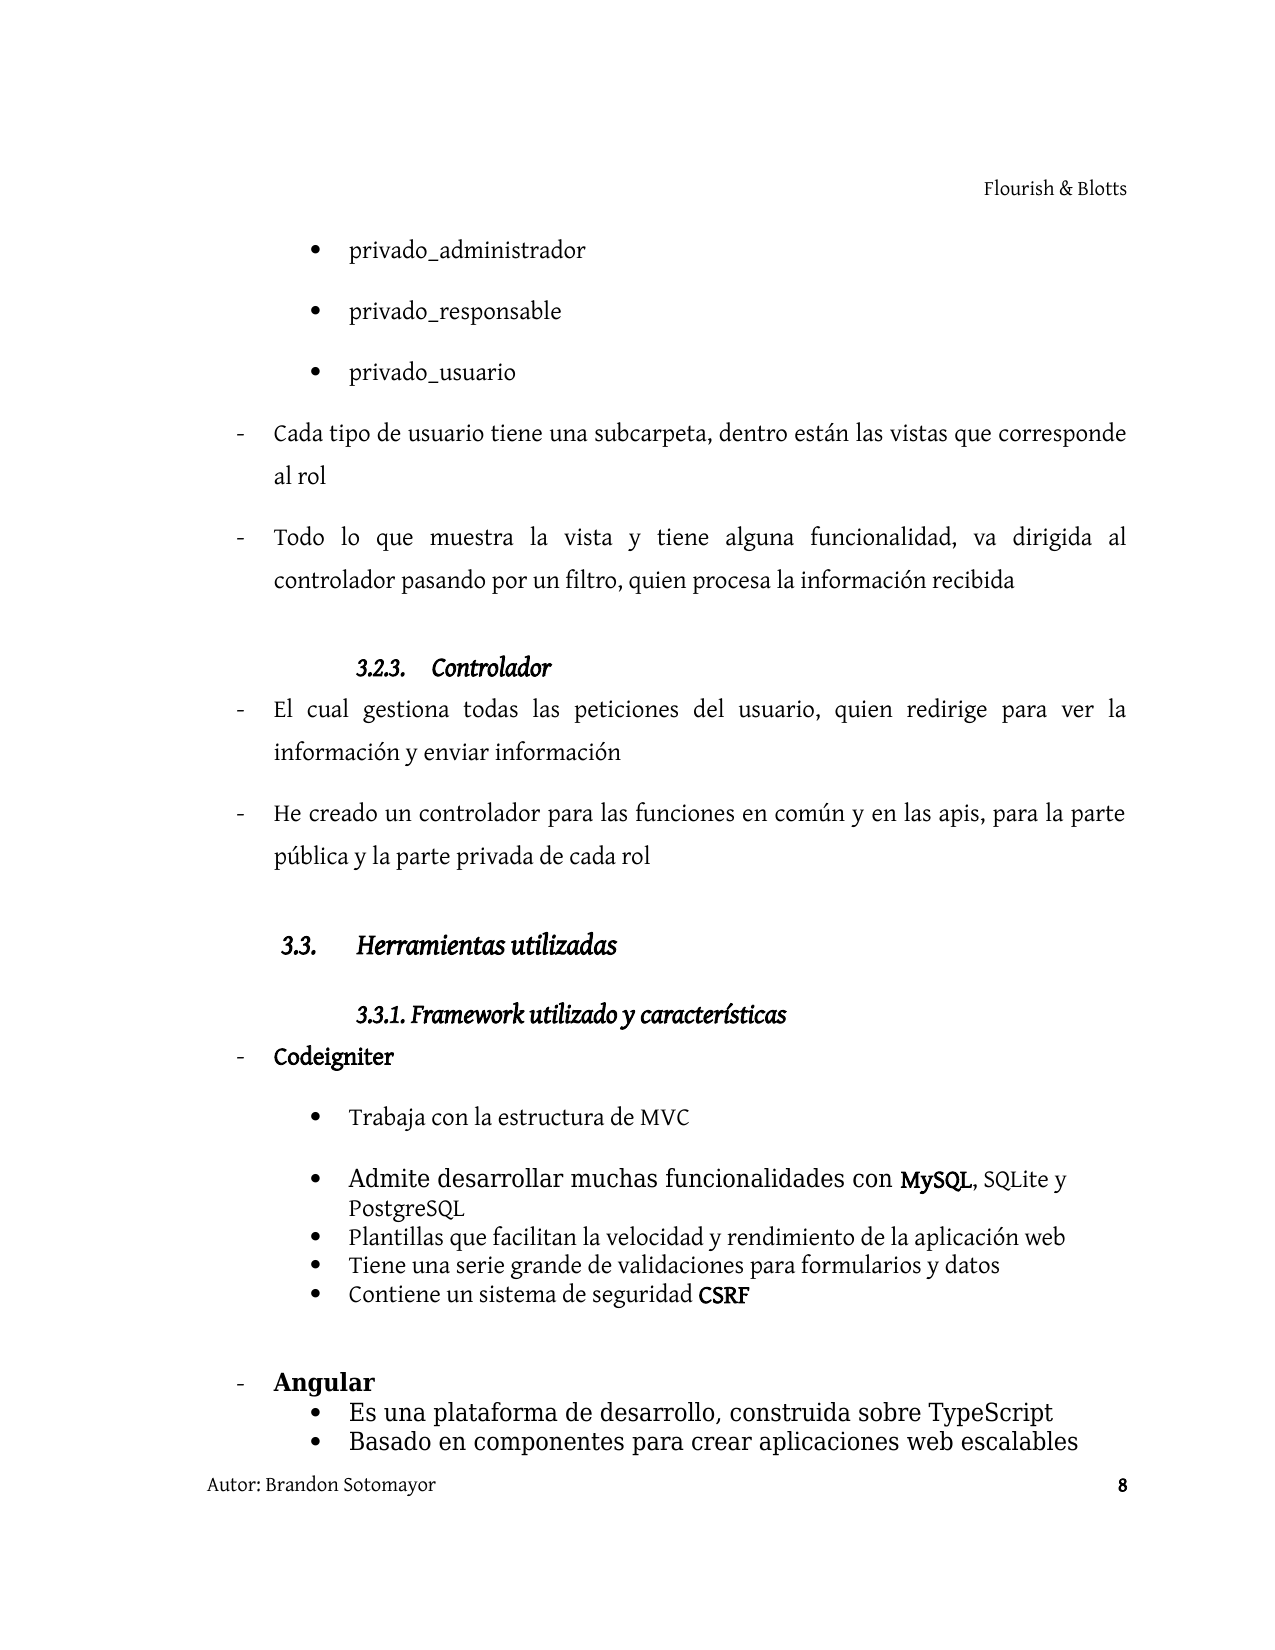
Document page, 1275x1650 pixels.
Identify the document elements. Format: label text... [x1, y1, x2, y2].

list Codeigniter [236, 1042, 1127, 1071]
list Es una plataforma de desarrollo, construida sobre TypeScript [311, 1398, 1127, 1427]
list privado_usuario [311, 358, 1127, 387]
list El cual gestiona todas las peticiones del usuario, quien redirige para ver la información y enviar información [236, 695, 1127, 767]
list He creado un controlador para las funciones en común y en las apis, para la parte pública y la parte privada de cada rol [236, 799, 1127, 872]
subtitle 3.3.1. Framework utilizado y características [357, 999, 1127, 1030]
list Angular [236, 1368, 1127, 1398]
list privado_responsable [311, 297, 1127, 326]
list Todo lo que muestra la vista y tiene alguna funcionalidad, va dirigida al controlador pasando por un filtro, quien procesa la información recibida [236, 523, 1127, 595]
list Controlador [357, 652, 1127, 683]
list Contiene un sistema de seguridad CSRF [311, 1281, 1127, 1310]
list Trabaja con la estructura de MVC [311, 1103, 1127, 1132]
list Tiene una serie grande de validaciones para formularios y datos [311, 1252, 1127, 1281]
list Basado en componentes para crear aplicaciones web escalables [311, 1427, 1127, 1457]
list Cada tipo de usuario tiene una subcarpeta, dentro están las vistas que corresponde al rol [236, 419, 1127, 491]
list Plantillas que facilitan la velocidad y rendimiento de la aplicación web [311, 1223, 1127, 1252]
list privado_administrador [311, 236, 1127, 265]
list Herramientas utilizadas [282, 929, 1127, 962]
list Admite desarrollar muchas funcionalidades con MySQL, SQLite y PostgreSQL [311, 1164, 1127, 1223]
